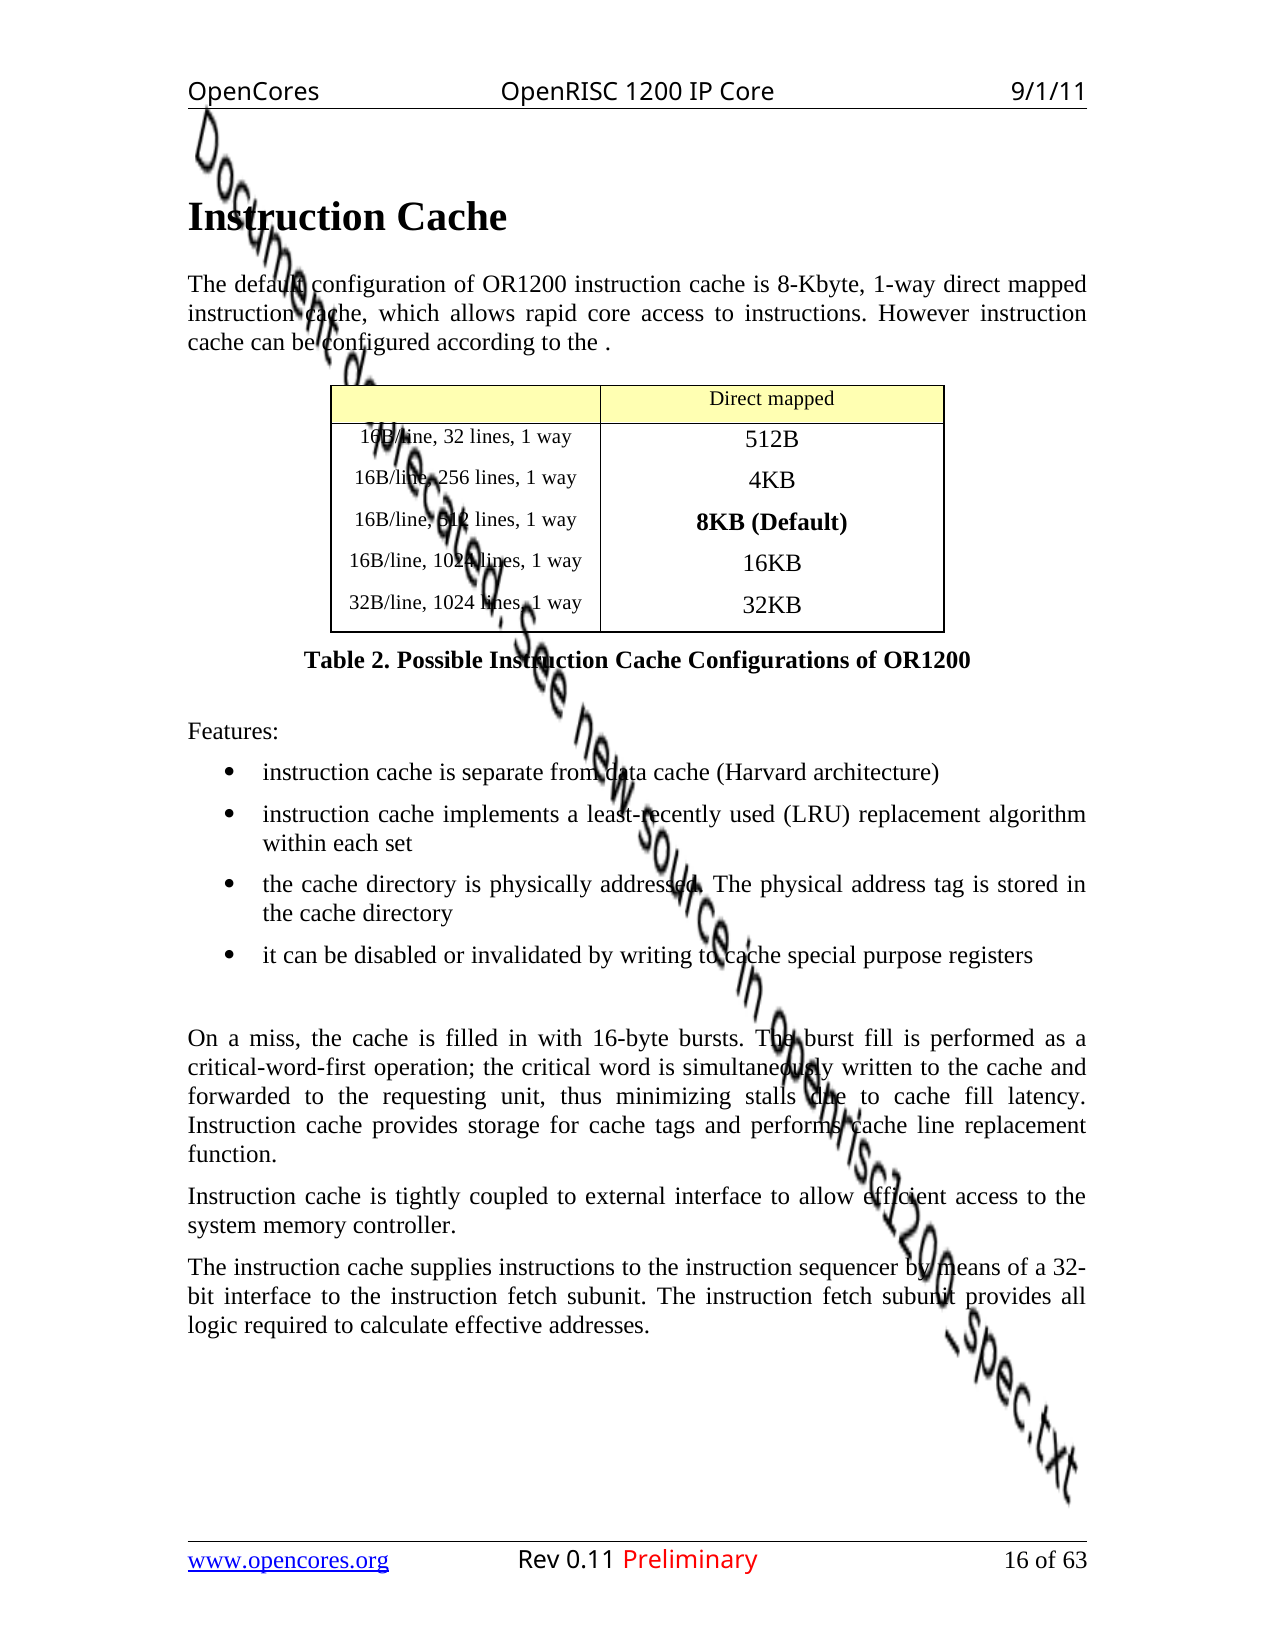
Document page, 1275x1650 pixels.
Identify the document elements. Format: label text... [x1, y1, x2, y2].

text Table 2. Possible Instruction Cache Configurations of OR1200 [187, 645, 1087, 674]
text On a miss, the cache is filled in with 16-byte bursts. The burst fill is performed as a critical-word-first operation; the critical word is simultaneously written to the cache and forwarded to the requesting unit, thus minimizing stalls due to cache fill latency. Instruction cache provides storage for cache tags and performs cache line replacement function. [187, 1023, 1087, 1168]
picture [264, 1558, 269, 1567]
text Instruction cache is tightly coupled to external interface to allow efficient access to the system memory controller. [187, 1181, 1087, 1239]
table_cell 4KB [601, 465, 943, 507]
list instruction cache is separate from data cache (Harvard architecture) [225, 757, 1087, 786]
list the cache directory is physically addressed. The physical address tag is stored in the cache directory [225, 869, 1087, 927]
table_cell 16B/line, 512 lines, 1 way [332, 507, 600, 548]
table_cell 32KB [601, 590, 943, 631]
text The default configuration of OR1200 instruction cache is 8-Kbyte, 1-way direct mapped instruction cache, which allows rapid core access to instructions. However instruction cache can be configured according to the . [187, 269, 1087, 356]
table_header Direct mapped [601, 386, 943, 422]
table_cell 8KB (Default) [601, 507, 943, 548]
text Features: [187, 716, 1087, 744]
table_cell 16B/line, 1024 lines, 1 way [332, 548, 600, 590]
table_cell 16KB [601, 548, 943, 590]
table_cell 32B/line, 1024 lines, 1 way [332, 590, 600, 631]
table_cell 16B/line, 256 lines, 1 way [332, 465, 600, 507]
text The instruction cache supplies instructions to the instruction sequencer by means of a 32-bit interface to the instruction fetch subunit. The instruction fetch subunit provides all logic required to calculate effective addresses. [187, 1251, 1087, 1339]
picture [187, 73, 1088, 1576]
list instruction cache implements a least-recently used (LRU) replacement algorithm within each set [225, 799, 1087, 857]
subtitle Instruction Cache [187, 192, 1087, 239]
table_cell 512B [601, 424, 943, 465]
table_header [332, 386, 600, 422]
table_cell 16B/line, 32 lines, 1 way [332, 424, 600, 465]
list it can be disabled or invalidated by writing to cache special purpose registers [225, 940, 1087, 969]
